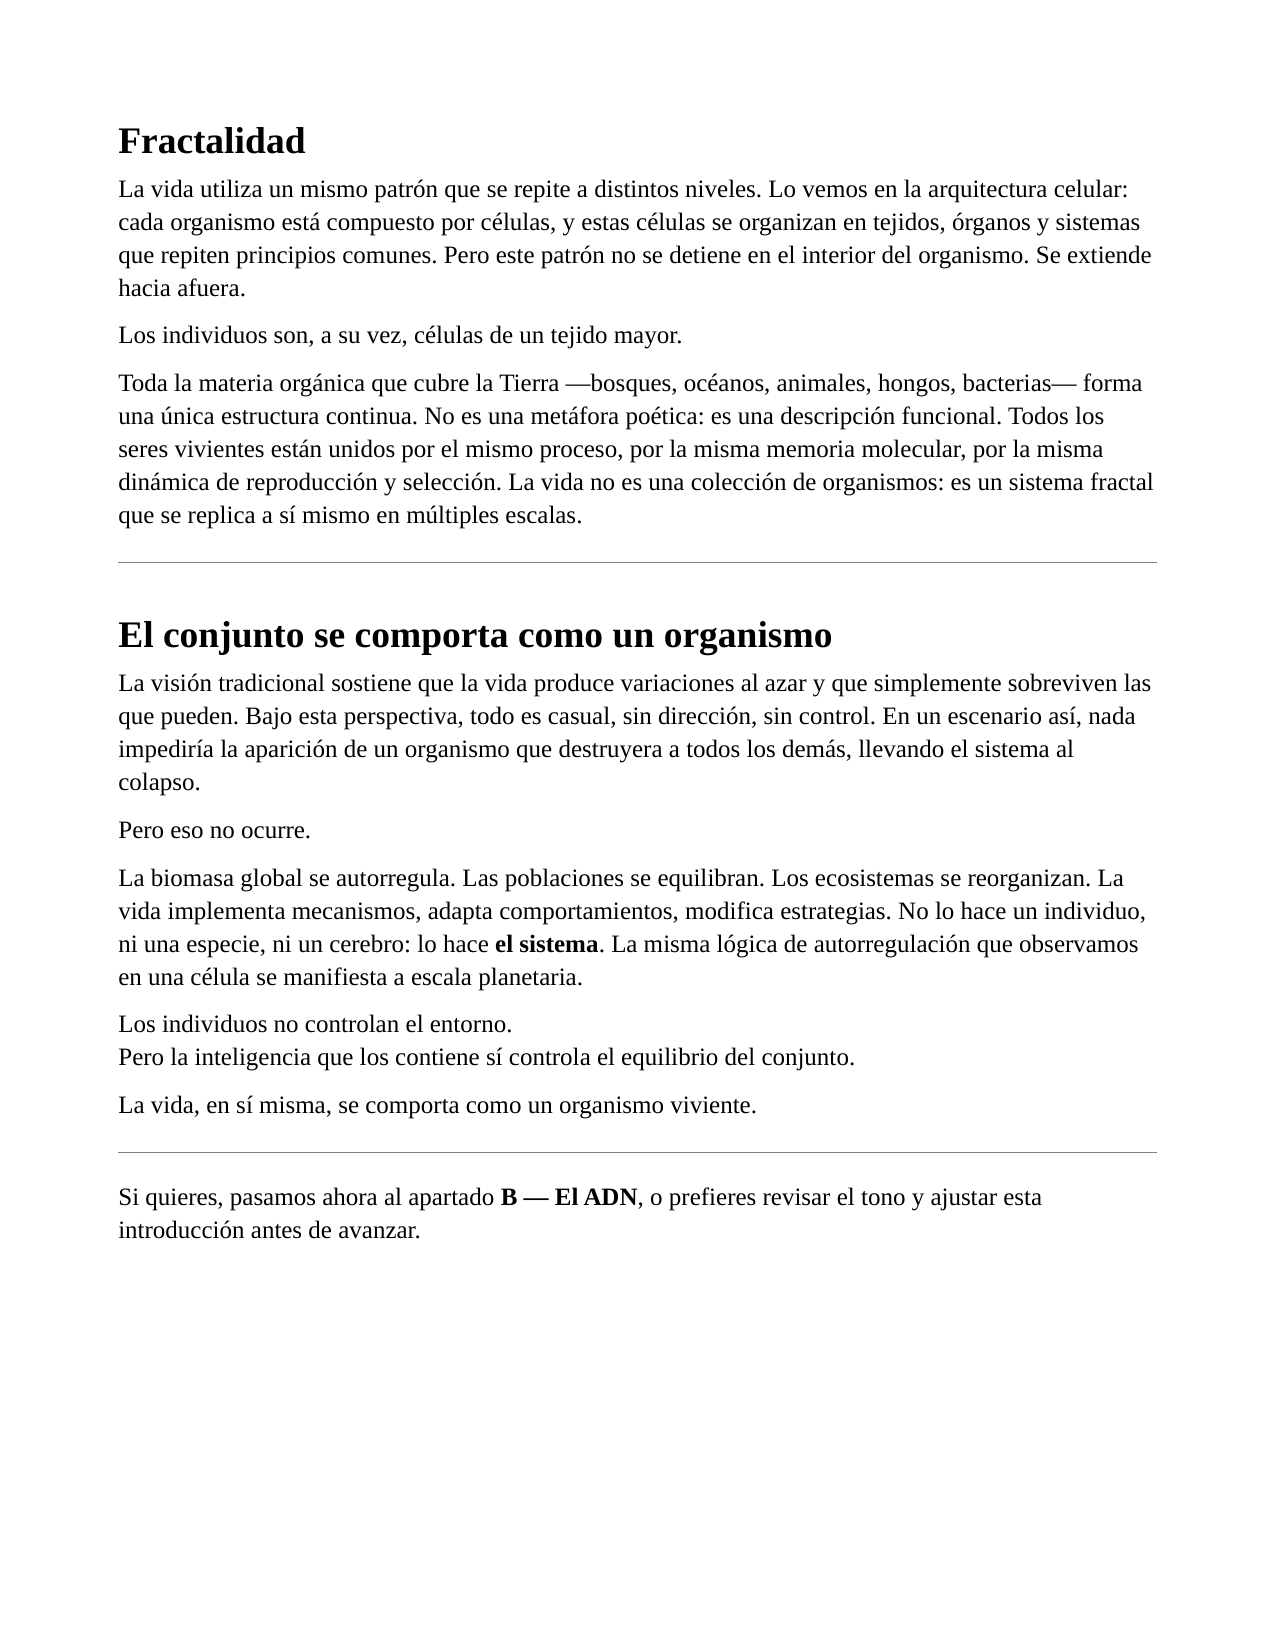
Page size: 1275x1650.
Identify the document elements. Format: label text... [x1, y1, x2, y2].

text Los individuos no controlan el entorno. Pero la inteligencia que los contiene sí controla el equilibrio del conjunto. [118, 1009, 1157, 1071]
text Toda la materia orgánica que cubre la Tierra —bosques, océanos, animales, hongos, bacterias— forma una única estructura continua. No es una metáfora poética: es una descripción funcional. Todos los seres vivientes están unidos por el mismo proceso, por la misma memoria molecular, por la misma dinámica de reproducción y selección. La vida no es una colección de organismos: es un sistema fractal que se replica a sí mismo en múltiples escalas. [118, 368, 1157, 529]
text La vida utiliza un mismo patrón que se repite a distintos niveles. Lo vemos en la arquitectura celular: cada organismo está compuesto por células, y estas células se organizan en tejidos, órganos y sistemas que repiten principios comunes. Pero este patrón no se detiene en el interior del organismo. Se extiende hacia afuera. [118, 174, 1157, 302]
text La visión tradicional sostiene que la vida produce variaciones al azar y que simplemente sobreviven las que pueden. Bajo esta perspectiva, todo es casual, sin dirección, sin control. En un escenario así, nada impediría la aparición de un organismo que destruyera a todos los demás, llevando el sistema al colapso. [118, 668, 1157, 796]
text Los individuos son, a su vez, células de un tejido mayor. [118, 320, 1157, 349]
text Si quieres, pasamos ahora al apartado B — El ADN, o prefieres revisar el tono y ajustar esta introducción antes de avanzar. [118, 1182, 1157, 1244]
text La vida, en sí misma, se comporta como un organismo viviente. [118, 1090, 1157, 1119]
subtitle Fractalidad [118, 118, 1157, 161]
subtitle El conjunto se comporta como un organismo [118, 613, 1157, 656]
text Pero eso no ocurre. [118, 815, 1157, 844]
text La biomasa global se autorregula. Las poblaciones se equilibran. Los ecosistemas se reorganizan. La vida implementa mecanismos, adapta comportamientos, modifica estrategias. No lo hace un individuo, ni una especie, ni un cerebro: lo hace el sistema. La misma lógica de autorregulación que observamos en una célula se manifiesta a escala planetaria. [118, 863, 1157, 991]
